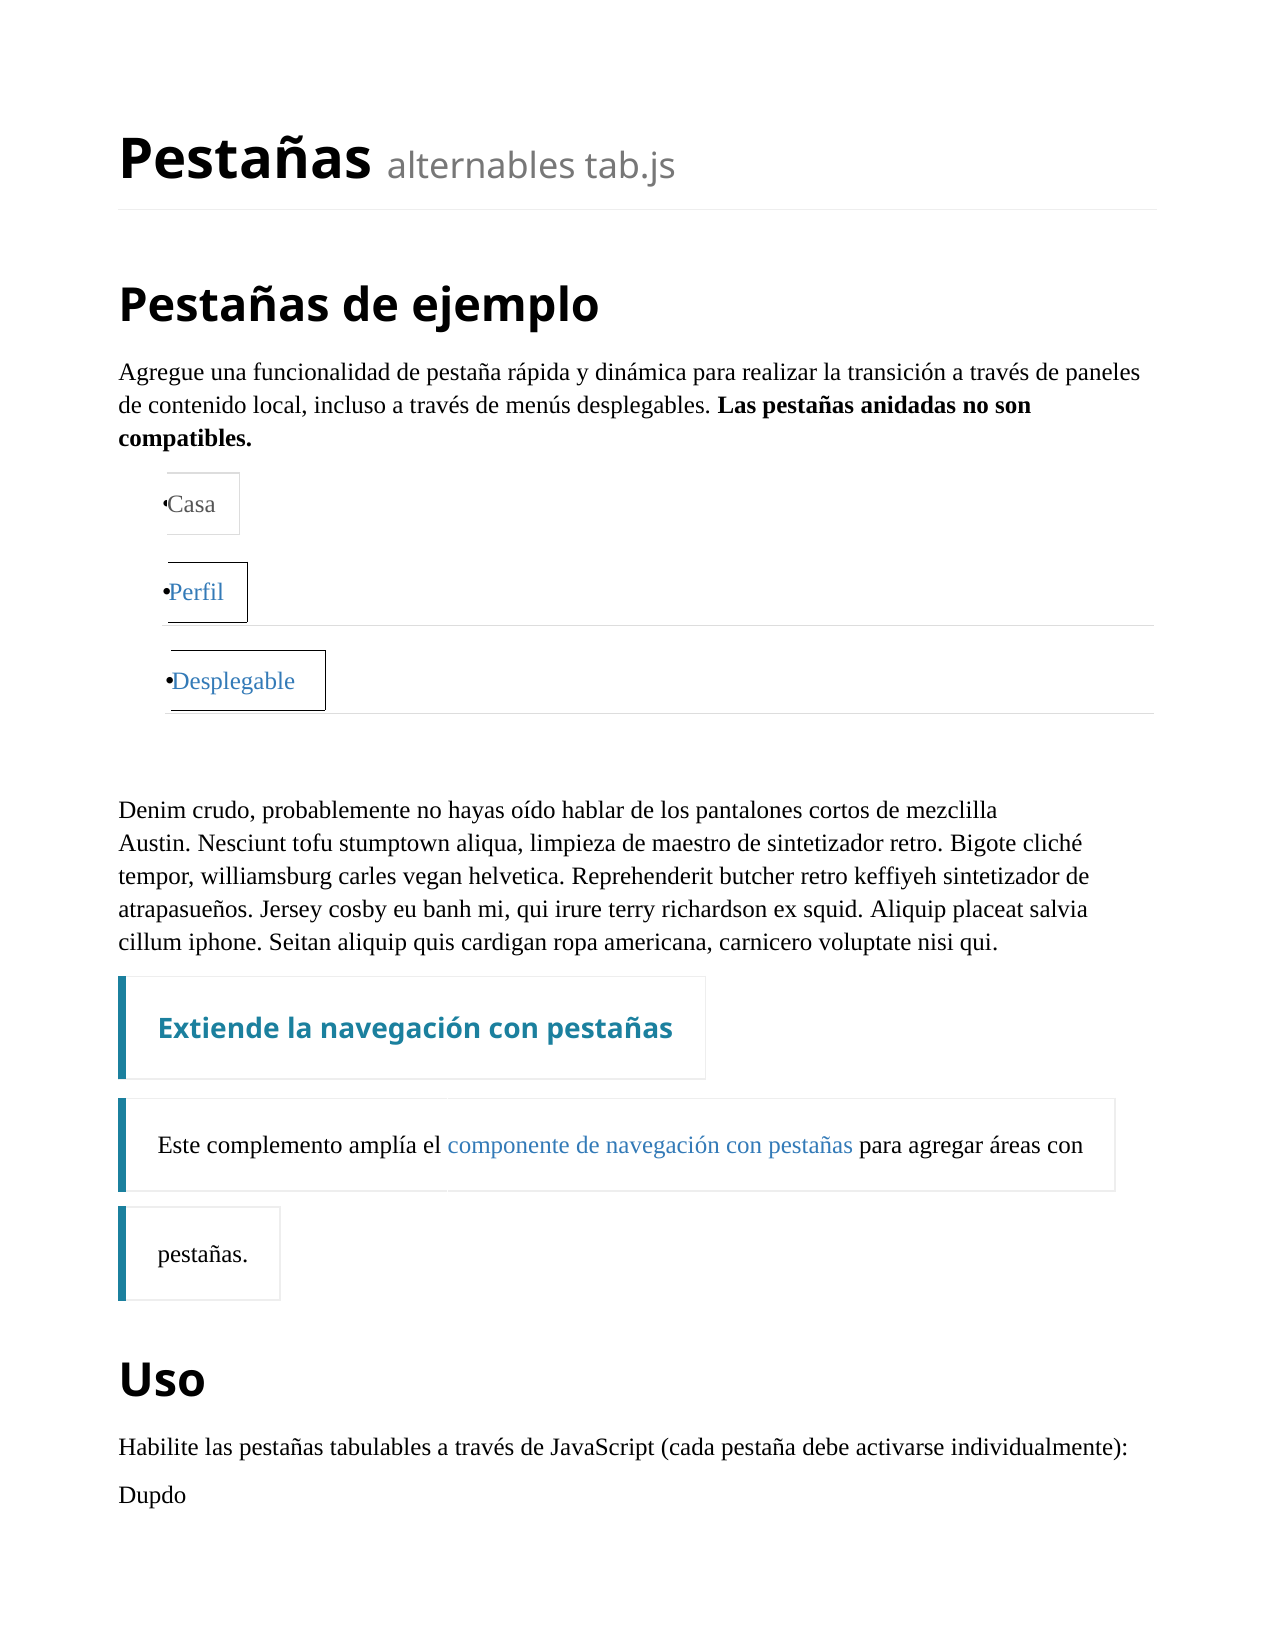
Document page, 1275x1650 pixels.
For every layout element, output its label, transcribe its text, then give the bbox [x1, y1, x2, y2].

subtitle Extiende la navegación con pestañas [126, 977, 705, 1078]
text Este complemento amplía el componente de navegación con pestañas para agregar áreas con pestañas. [118, 1098, 1157, 1301]
list [240, 472, 1154, 535]
list Perfil [162, 562, 1154, 625]
subtitle Pestañas de ejemplo [118, 271, 1157, 335]
subtitle Uso [118, 1346, 1157, 1410]
text Dupdo [118, 1480, 1157, 1509]
text Denim crudo, probablemente no hayas oído hablar de los pantalones cortos de mezclilla Austin. Nesciunt tofu stumptown aliqua, limpieza de maestro de sintetizador retro. Bigote cliché tempor, williamsburg carles vegan helvetica. Reprehenderit butcher retro keffiyeh sintetizador de atrapasueños. Jersey cosby eu banh mi, qui irure terry richardson ex squid. Aliquip placeat salvia cillum iphone. Seitan aliquip quis cardigan ropa americana, carnicero voluptate nisi qui. [118, 795, 1157, 956]
text Habilite las pestañas tabulables a través de JavaScript (cada pestaña debe activarse individualmente): [118, 1432, 1157, 1460]
text Agregue una funcionalidad de pestaña rápida y dinámica para realizar la transición a través de paneles de contenido local, incluso a través de menús desplegables. Las pestañas anidadas no son compatibles. [118, 357, 1157, 452]
subtitle Pestañas alternables tab.js [118, 118, 1157, 209]
list Desplegable [165, 650, 1154, 713]
list Casa [162, 472, 239, 535]
subtitle [706, 976, 1157, 1079]
